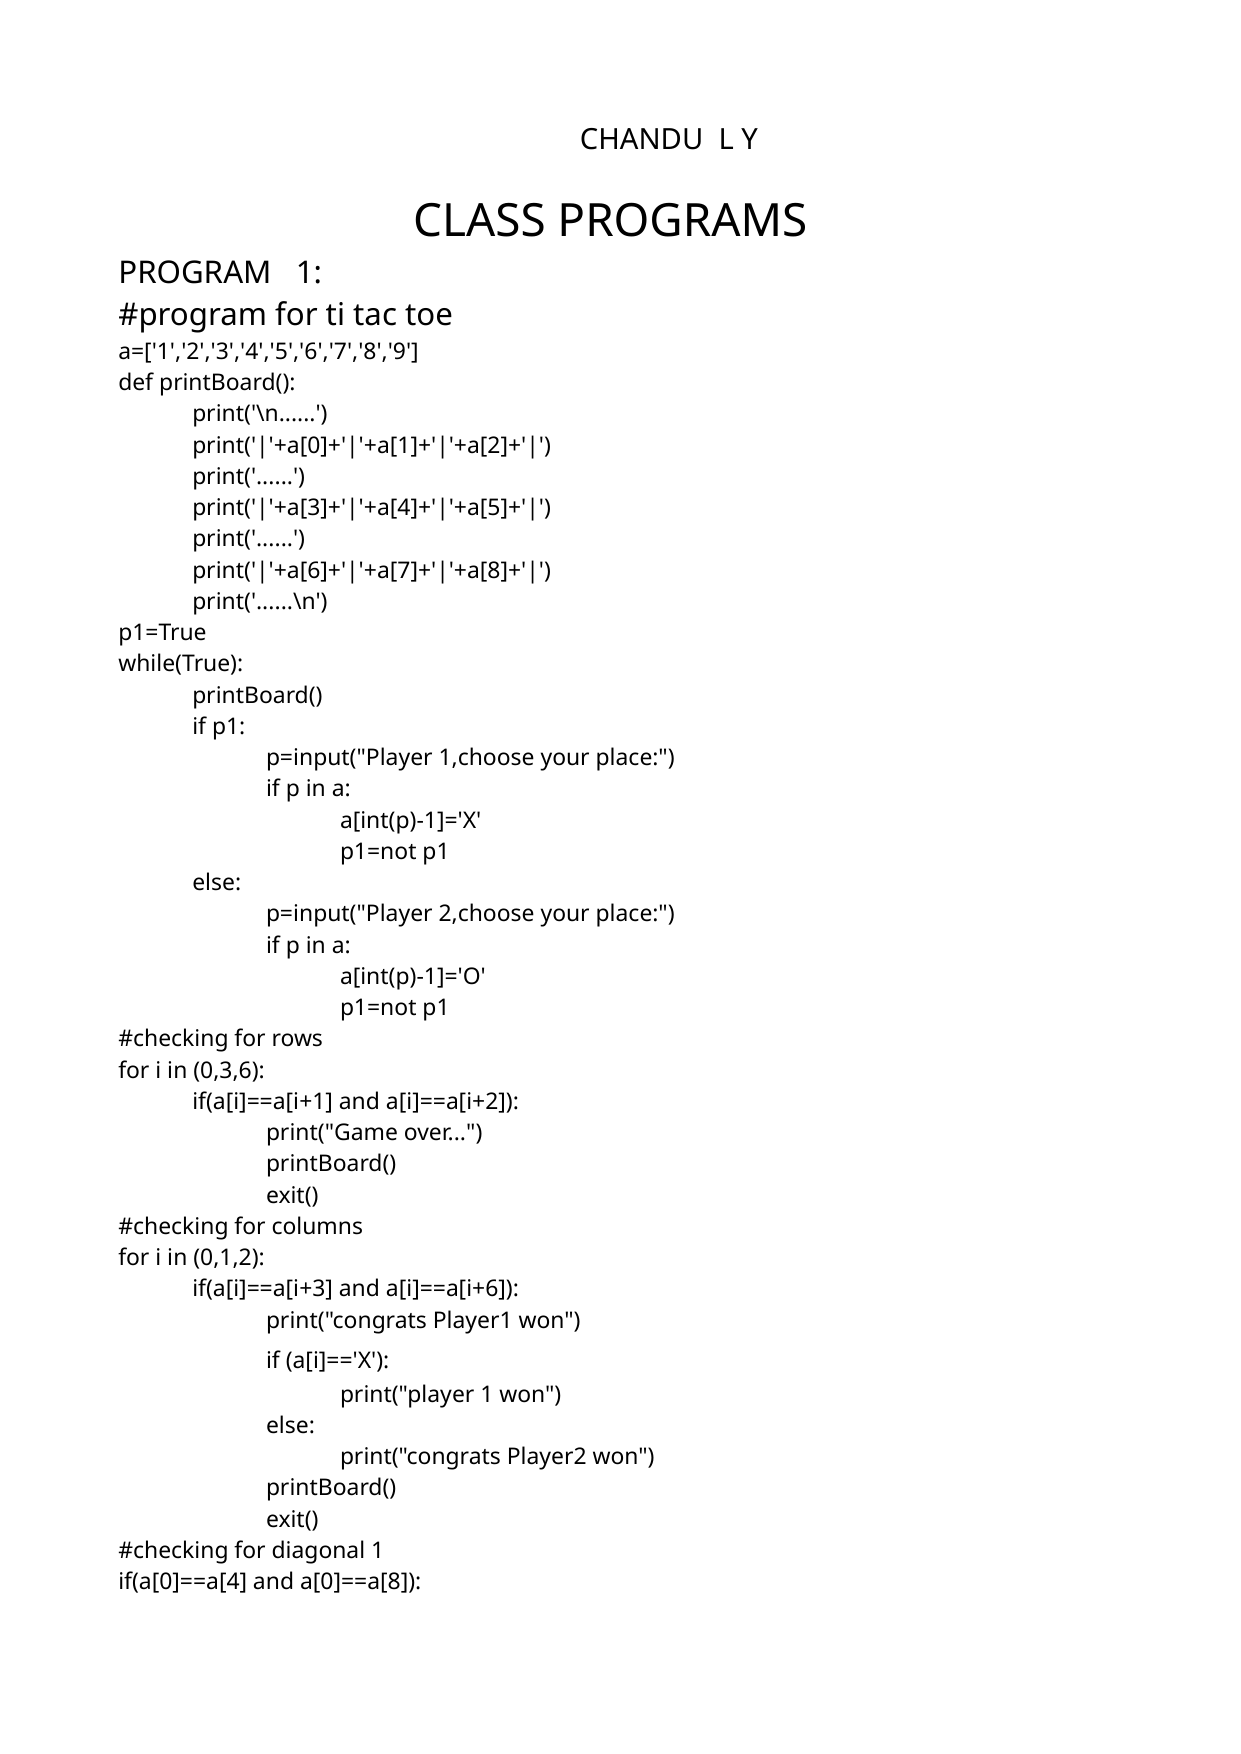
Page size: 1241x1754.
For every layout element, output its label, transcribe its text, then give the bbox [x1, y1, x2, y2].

text def printBoard(): [118, 366, 1122, 397]
text print("Game over...") [118, 1116, 1122, 1147]
text PROGRAM 1: [118, 250, 1122, 292]
text if(a[i]==a[i+1] and a[i]==a[i+2]): [118, 1085, 1122, 1116]
text for i in (0,1,2): [118, 1241, 1122, 1272]
text printBoard() [118, 1147, 1122, 1179]
text print('\n......') [118, 397, 1122, 429]
text print("congrats Player2 won") [118, 1440, 1122, 1471]
text if(a[i]==a[i+3] and a[i]==a[i+6]): [118, 1272, 1122, 1304]
text print('......') [118, 522, 1122, 554]
text a=['1','2','3','4','5','6','7','8','9'] [118, 335, 1122, 366]
text print('|'+a[0]+'|'+a[1]+'|'+a[2]+'|') [118, 429, 1122, 460]
text p=input("Player 1,choose your place:") [118, 741, 1122, 772]
text CLASS PROGRAMS [118, 187, 1122, 250]
text print('......\n') [118, 585, 1122, 616]
text exit() [118, 1502, 1122, 1534]
text #checking for columns [118, 1210, 1122, 1241]
text if(a[0]==a[4] and a[0]==a[8]): [118, 1565, 1122, 1596]
text print('|'+a[3]+'|'+a[4]+'|'+a[5]+'|') [118, 491, 1122, 522]
text print('|'+a[6]+'|'+a[7]+'|'+a[8]+'|') [118, 554, 1122, 585]
text while(True): [118, 647, 1122, 679]
text if p in a: [118, 929, 1122, 960]
text #program for ti tac toe [118, 292, 1122, 335]
text a[int(p)-1]='X' [118, 804, 1122, 835]
text else: [118, 1409, 1122, 1440]
text else: [118, 866, 1122, 897]
text #checking for diagonal 1 [118, 1534, 1122, 1565]
text print("congrats Player1 won") [118, 1304, 1122, 1335]
text if p in a: [118, 772, 1122, 804]
text p1=not p1 [118, 991, 1122, 1022]
text a[int(p)-1]='O' [118, 960, 1122, 991]
text printBoard() [118, 679, 1122, 710]
text #checking for rows [118, 1022, 1122, 1054]
text p=input("Player 2,choose your place:") [118, 897, 1122, 929]
text print('......') [118, 460, 1122, 491]
text if (a[i]=='X'): [118, 1335, 1122, 1377]
text print("player 1 won") [118, 1377, 1122, 1409]
text for i in (0,3,6): [118, 1054, 1122, 1085]
text if p1: [118, 710, 1122, 741]
text printBoard() [118, 1471, 1122, 1502]
text p1=True [118, 616, 1122, 647]
text p1=not p1 [118, 835, 1122, 866]
text exit() [118, 1179, 1122, 1210]
